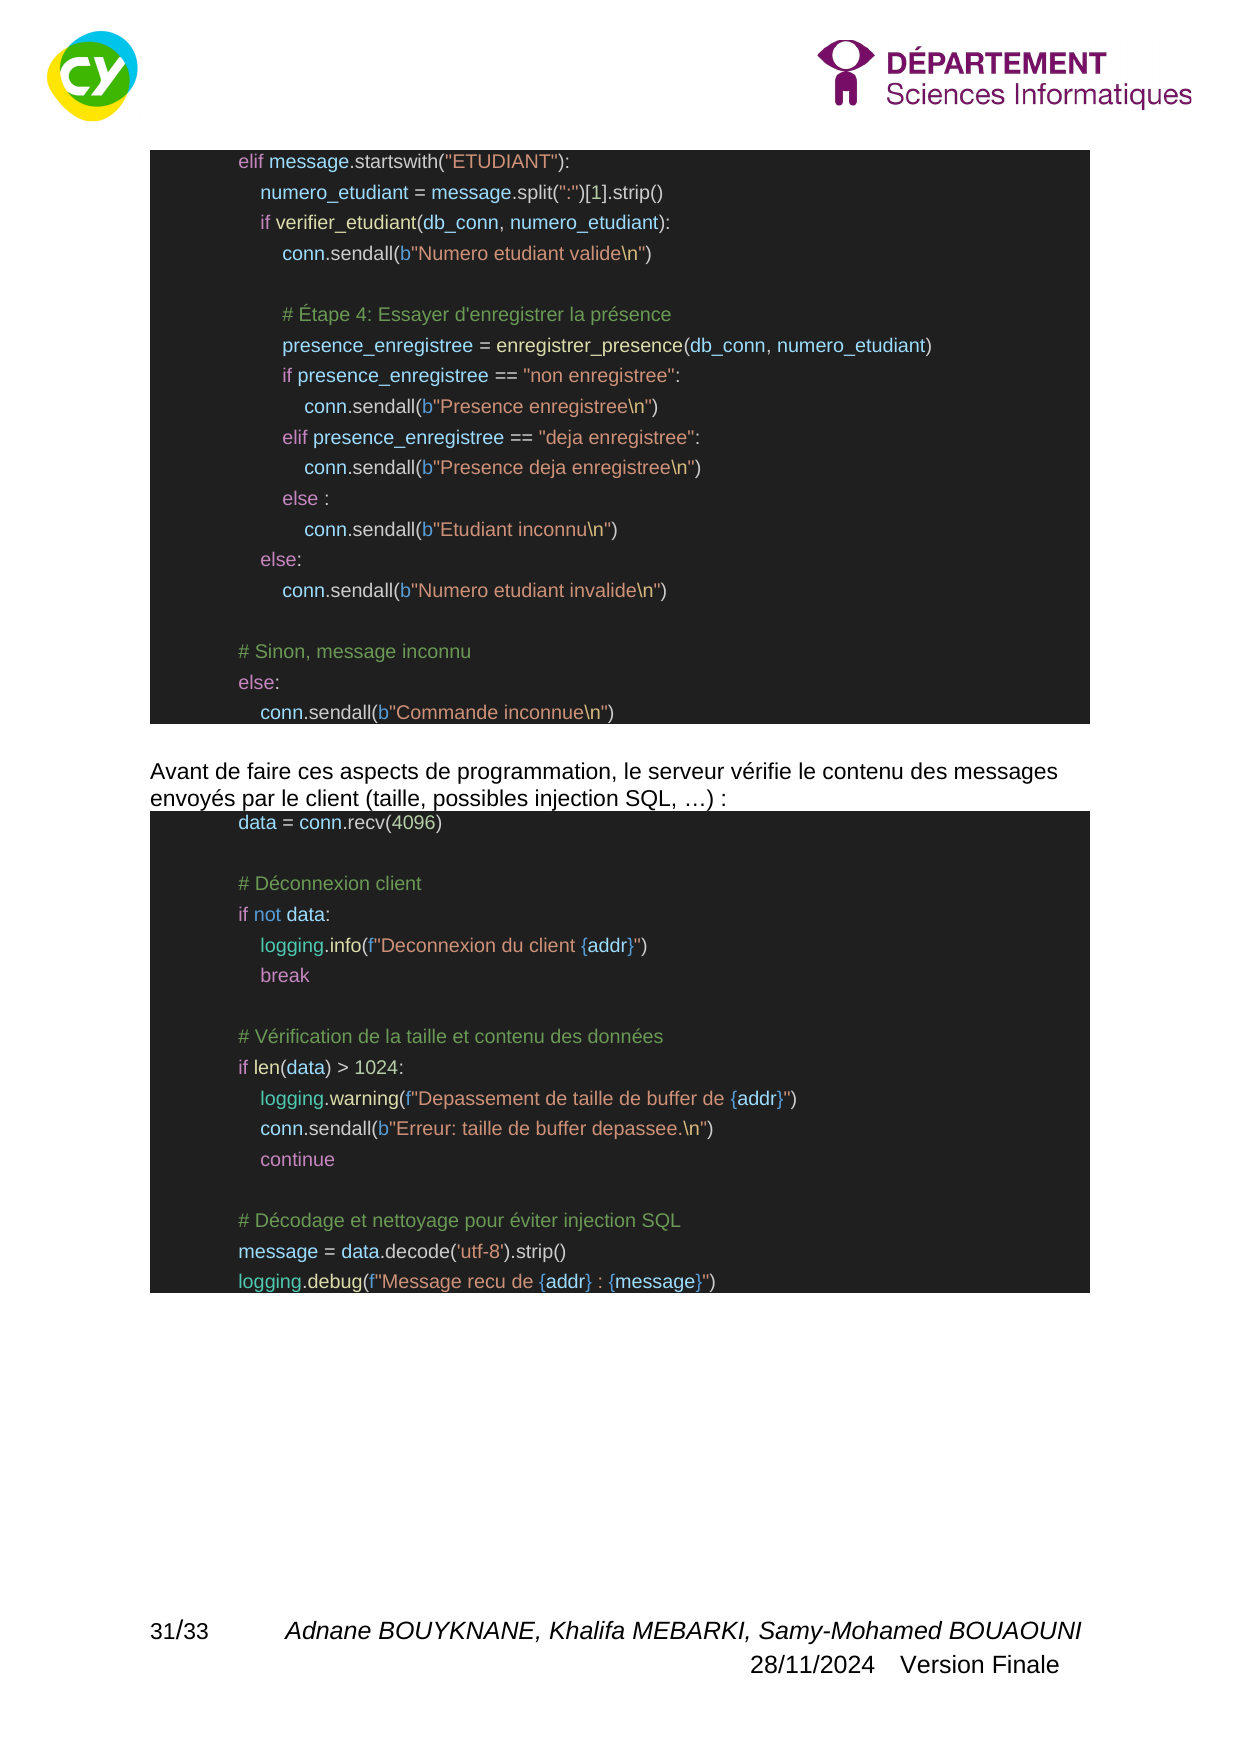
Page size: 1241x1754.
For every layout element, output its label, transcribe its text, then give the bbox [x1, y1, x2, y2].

picture [37, 18, 150, 131]
text elif presence_enregistree == "deja enregistree": [150, 426, 1090, 448]
text logging.info(f"Deconnexion du client {addr}") [150, 933, 1090, 956]
text continue [150, 1148, 1090, 1171]
text # Sinon, message inconnu [150, 640, 1090, 663]
text Avant de faire ces aspects de programmation, le serveur vérifie le contenu des messages envoyés par le client (taille, possibles injection SQL, …) : [150, 758, 1090, 811]
text conn.sendall(b"Commande inconnue\n") [150, 701, 1090, 724]
text conn.sendall(b"Numero etudiant invalide\n") [150, 579, 1090, 601]
text # Déconnexion client [150, 872, 1090, 895]
text elif message.startswith("ETUDIANT"): [150, 150, 1090, 173]
text else : [150, 487, 1090, 509]
text # Étape 4: Essayer d'enregistrer la présence [150, 303, 1090, 326]
text else: [150, 671, 1090, 693]
text if presence_enregistree == "non enregistree": [150, 364, 1090, 387]
text else: [150, 548, 1090, 571]
text break [150, 964, 1090, 987]
text conn.sendall(b"Numero etudiant valide\n") [150, 242, 1090, 264]
text presence_enregistree = enregistrer_presence(db_conn, numero_etudiant) [150, 334, 1090, 356]
text logging.debug(f"Message recu de {addr} : {message}") [150, 1270, 1090, 1293]
text numero_etudiant = message.split(":")[1].strip() [150, 181, 1090, 203]
text if verifier_etudiant(db_conn, numero_etudiant): [150, 211, 1090, 234]
text conn.sendall(b"Presence deja enregistree\n") [150, 456, 1090, 479]
text conn.sendall(b"Presence enregistree\n") [150, 395, 1090, 418]
text # Vérification de la taille et contenu des données [150, 1025, 1090, 1048]
text if len(data) > 1024: [150, 1056, 1090, 1079]
text conn.sendall(b"Etudiant inconnu\n") [150, 517, 1090, 540]
text conn.sendall(b"Erreur: taille de buffer depassee.\n") [150, 1117, 1090, 1140]
text data = conn.recv(4096) [150, 811, 1090, 834]
text # Décodage et nettoyage pour éviter injection SQL [150, 1209, 1090, 1232]
text logging.warning(f"Depassement de taille de buffer de {addr}") [150, 1087, 1090, 1109]
picture [817, 40, 1192, 110]
text if not data: [150, 903, 1090, 926]
text message = data.decode('utf-8').strip() [150, 1240, 1090, 1262]
